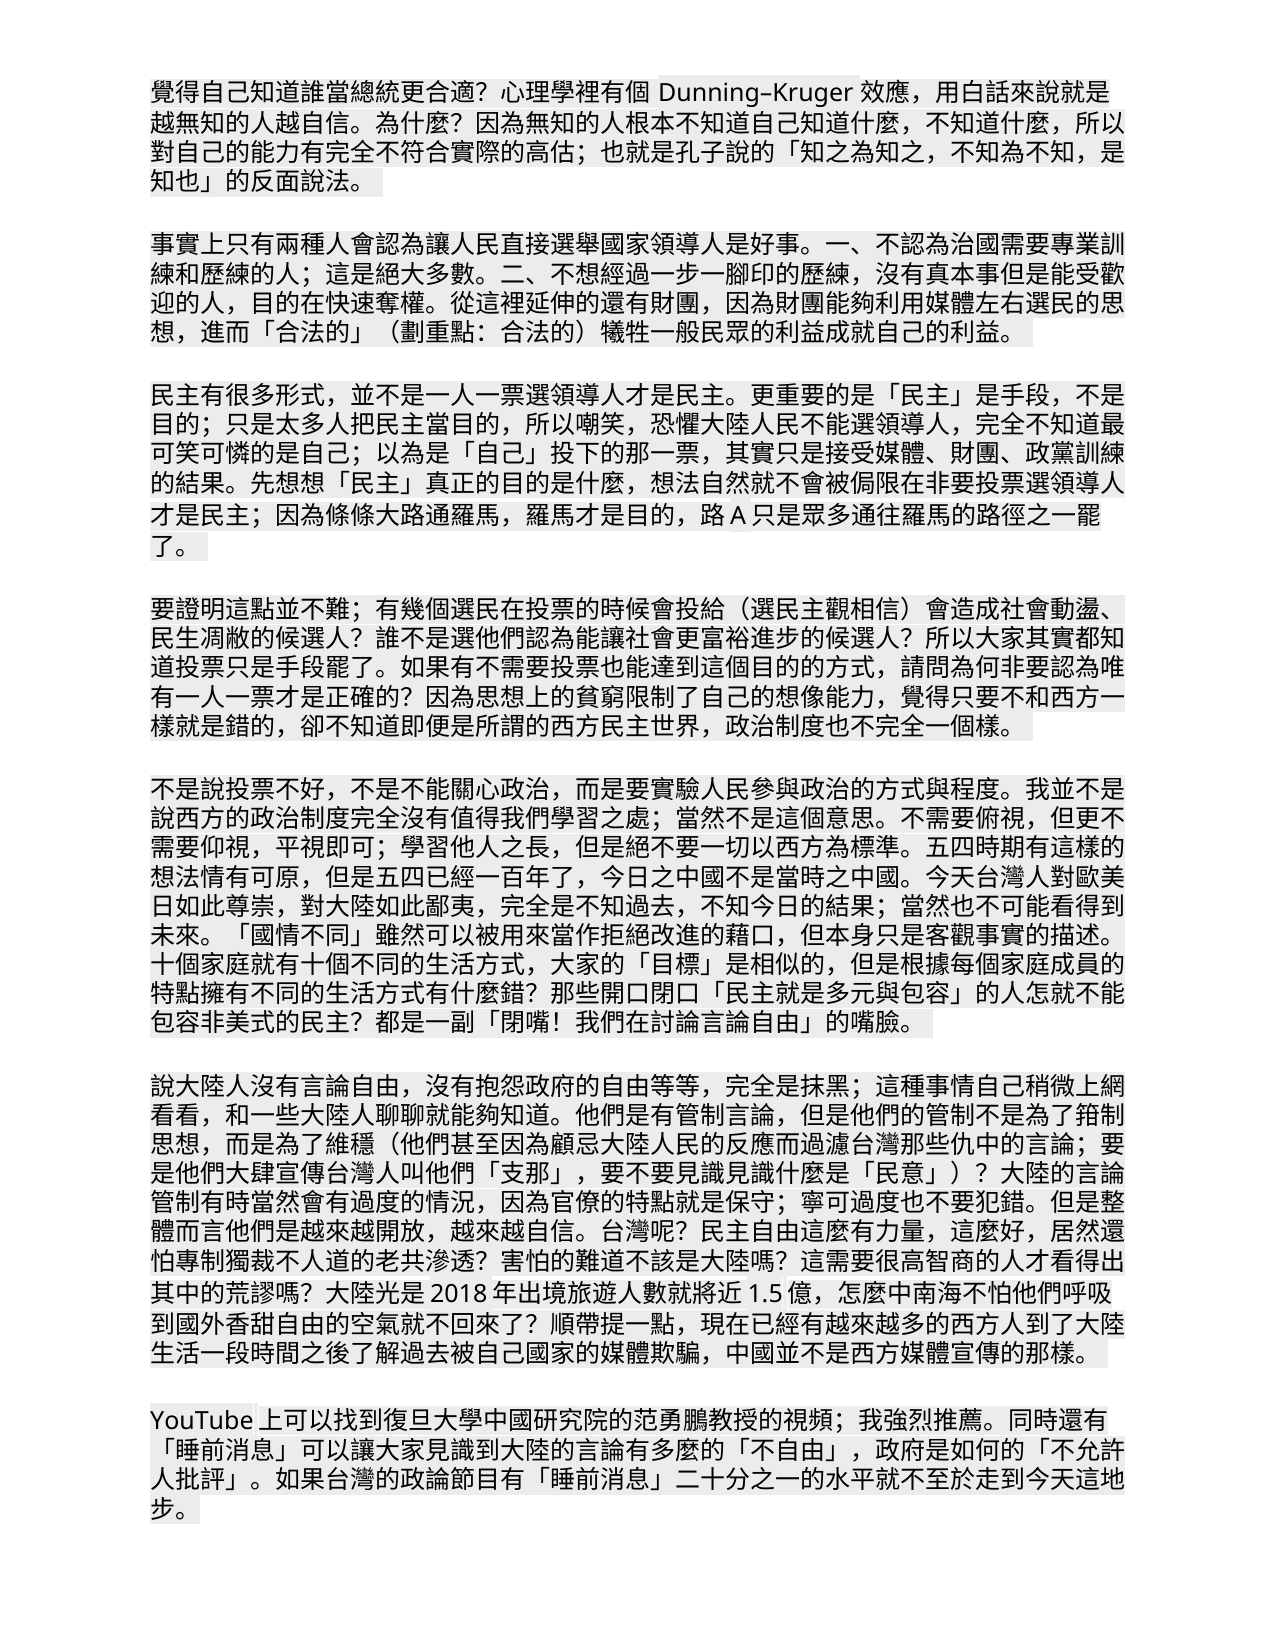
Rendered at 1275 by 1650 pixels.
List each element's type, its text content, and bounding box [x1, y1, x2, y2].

text 崇庭：以下是我修改過的發言，請自由轉發；謝謝。 某位網友懷疑是否「智力不達到極高水準者（在任何國家都是0.1%以下），不應憂國憂民、關心政治或投票：越關心政治會越糟。（所以就算天賦了各類人權，人也不應使用，因為那會使人自毀）」 我想我們不用把事情看得那麼極端。憂國憂民，關心政治不需要多高的智力；反過來說智力高也未必智慧高（也看你如何定義智力）。但是從另一個角度來說，關心政治不代表就該讓選國家領導人吧？ 全世界哪一家像樣的公司的 CEO 是員工和股東選出來的？治國難道比治理公司更簡單嗎？ 全世界哪一位將軍是士兵投票選出來的？為何不說士兵選出的將軍能讓軍隊更團結、更有向心力？如果將軍「不應該」由士兵選舉，為何三軍統帥反而一定該由人民投票選出？ 全世界哪一家醫院的院長或是專科主任是病人和護士投票選出來的？為何不讓「病人最信任」的醫生當主任或是院長？ 大多數人連自己該讀什麼科系，選哪家公司上班，選誰當配偶都選不好，哪來的謎之自信覺得自己知道誰當總統更合適？心理學裡有個 Dunning–Kruger 效應，用白話來說就是越無知的人越自信。為什麼？因為無知的人根本不知道自己知道什麼，不知道什麼，所以對自己的能力有完全不符合實際的高估；也就是孔子說的「知之為知之，不知為不知，是知也」的反面說法。 事實上只有兩種人會認為讓人民直接選舉國家領導人是好事。一、不認為治國需要專業訓練和歷練的人；這是絕大多數。二、不想經過一步一腳印的歷練，沒有真本事但是能受歡迎的人，目的在快速奪權。從這裡延伸的還有財團，因為財團能夠利用媒體左右選民的思想，進而「合法的」（劃重點：合法的）犧牲一般民眾的利益成就自己的利益。 民主有很多形式，並不是一人一票選領導人才是民主。更重要的是「民主」是手段，不是目的；只是太多人把民主當目的，所以嘲笑，恐懼大陸人民不能選領導人，完全不知道最可笑可憐的是自己；以為是「自己」投下的那一票，其實只是接受媒體、財團、政黨訓練的結果。先想想「民主」真正的目的是什麼，想法自然就不會被侷限在非要投票選領導人才是民主；因為條條大路通羅馬，羅馬才是目的，路A只是眾多通往羅馬的路徑之一罷了。 要證明這點並不難；有幾個選民在投票的時候會投給（選民主觀相信）會造成社會動盪、民生凋敝的候選人？誰不是選他們認為能讓社會更富裕進步的候選人？所以大家其實都知道投票只是手段罷了。如果有不需要投票也能達到這個目的的方式，請問為何非要認為唯有一人一票才是正確的？因為思想上的貧窮限制了自己的想像能力，覺得只要不和西方一樣就是錯的，卻不知道即便是所謂的西方民主世界，政治制度也不完全一個樣。 不是說投票不好，不是不能關心政治，而是要實驗人民參與政治的方式與程度。我並不是說西方的政治制度完全沒有值得我們學習之處；當然不是這個意思。不需要俯視，但更不需要仰視，平視即可；學習他人之長，但是絕不要一切以西方為標準。五四時期有這樣的想法情有可原，但是五四已經一百年了，今日之中國不是當時之中國。今天台灣人對歐美日如此尊崇，對大陸如此鄙夷，完全是不知過去，不知今日的結果；當然也不可能看得到未來。「國情不同」雖然可以被用來當作拒絕改進的藉口，但本身只是客觀事實的描述。十個家庭就有十個不同的生活方式，大家的「目標」是相似的，但是根據每個家庭成員的特點擁有不同的生活方式有什麼錯？那些開口閉口「民主就是多元與包容」的人怎就不能包容非美式的民主？都是一副「閉嘴！我們在討論言論自由」的嘴臉。 說大陸人沒有言論自由，沒有抱怨政府的自由等等，完全是抹黑；這種事情自己稍微上網看看，和一些大陸人聊聊就能夠知道。他們是有管制言論，但是他們的管制不是為了箝制思想，而是為了維穩（他們甚至因為顧忌大陸人民的反應而過濾台灣那些仇中的言論；要是他們大肆宣傳台灣人叫他們「支那」，要不要見識見識什麼是「民意」）？大陸的言論管制有時當然會有過度的情況，因為官僚的特點就是保守；寧可過度也不要犯錯。但是整體而言他們是越來越開放，越來越自信。台灣呢？民主自由這麼有力量，這麼好，居然還怕專制獨裁不人道的老共滲透？害怕的難道不該是大陸嗎？這需要很高智商的人才看得出其中的荒謬嗎？大陸光是2018年出境旅遊人數就將近1.5億，怎麼中南海不怕他們呼吸到國外香甜自由的空氣就不回來了？順帶提一點，現在已經有越來越多的西方人到了大陸生活一段時間之後了解過去被自己國家的媒體欺騙，中國並不是西方媒體宣傳的那樣。 YouTube上可以找到復旦大學中國研究院的范勇鵬教授的視頻；我強烈推薦。同時還有「睡前消息」可以讓大家見識到大陸的言論有多麼的「不自由」，政府是如何的「不允許人批評」。如果台灣的政論節目有「睡前消息」二十分之一的水平就不至於走到今天這地步。 [150, 75, 1125, 1524]
